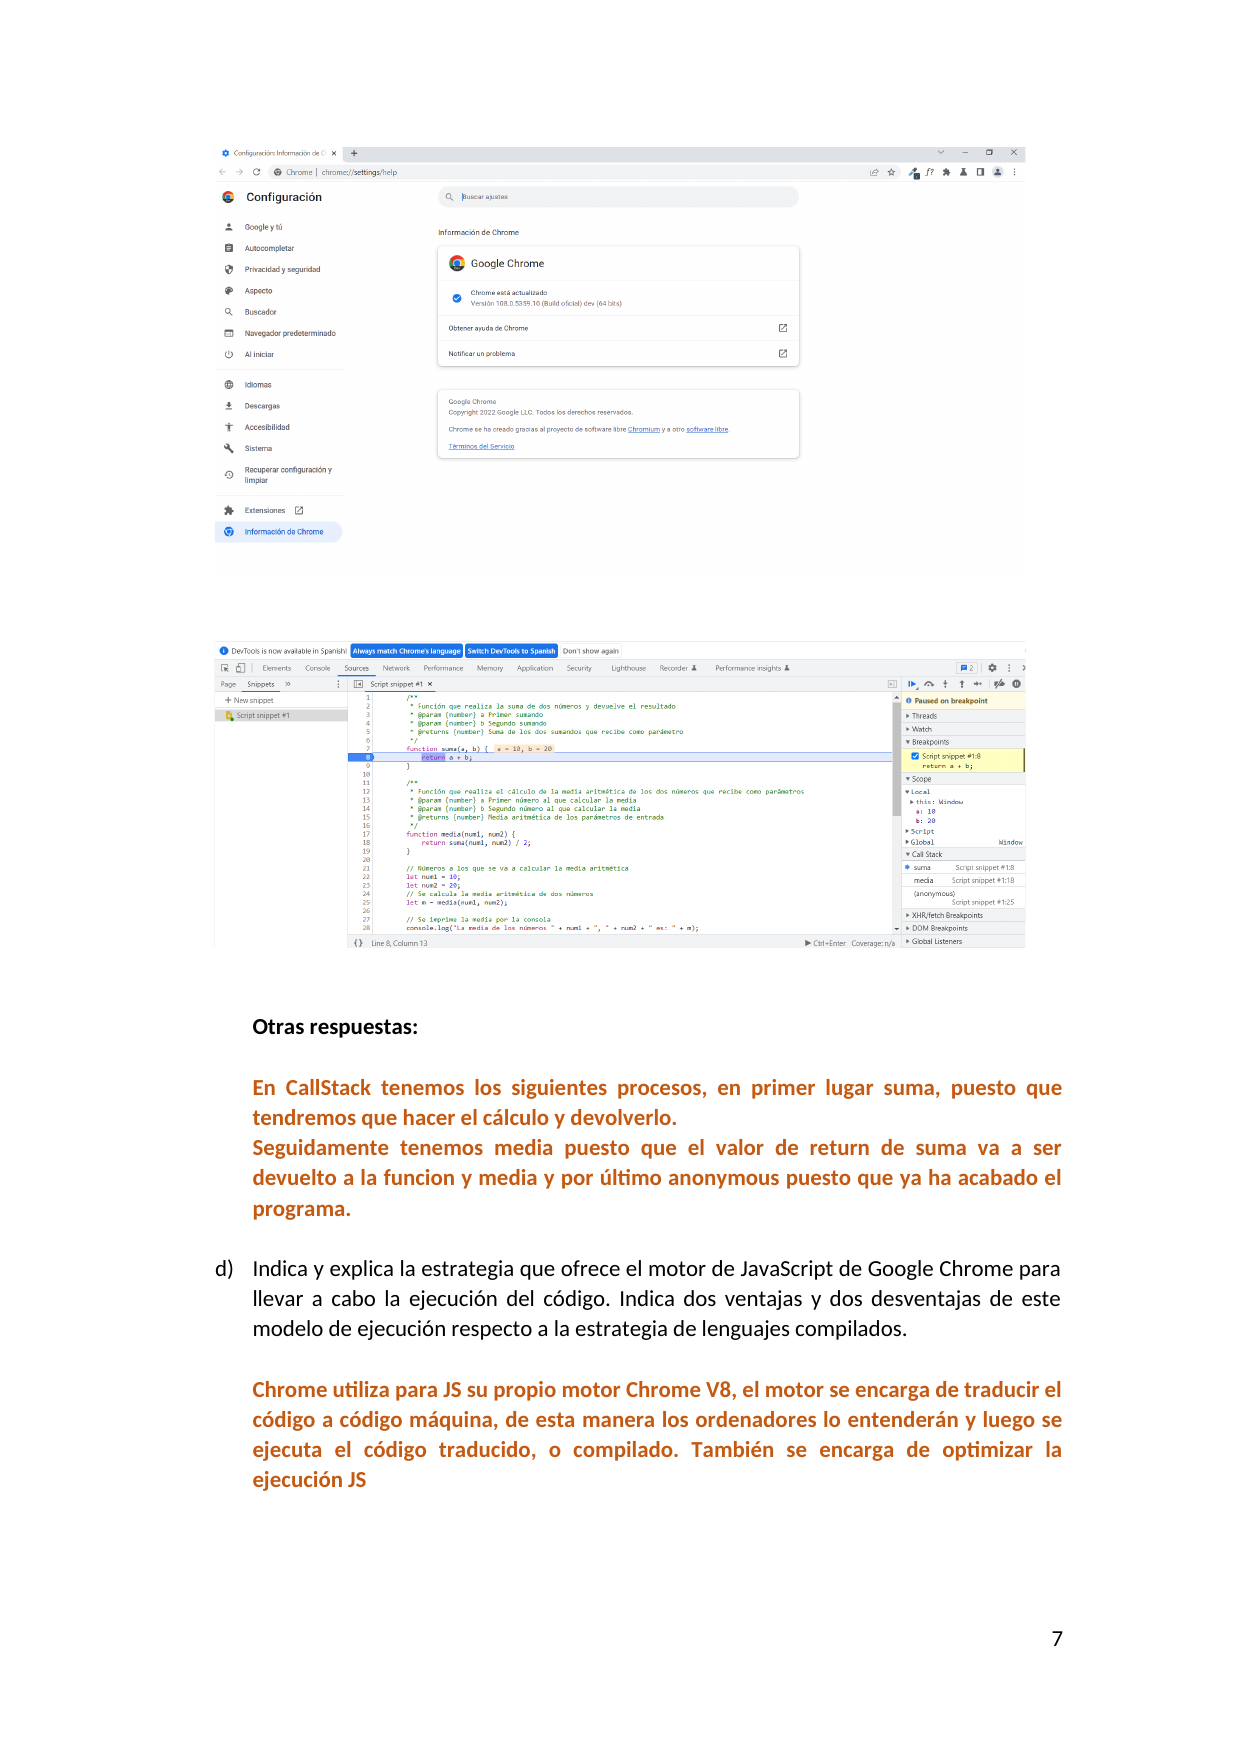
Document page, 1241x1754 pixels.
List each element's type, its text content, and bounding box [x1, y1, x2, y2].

list Indica y explica la estrategia que ofrece el motor de JavaScript de Google Chrome para llevar a cabo la ejecución del código. Indica dos ventajas y dos desventajas de este modelo de ejecución respecto a la estrategia de lenguajes compilados. [215, 1254, 1063, 1343]
list Seguidamente tenemos media puesto que el valor de return de suma va a ser devuelto a la funcion y media y por último anonymous puesto que ya ha acabado el programa. [252, 1133, 1063, 1222]
picture [214, 147, 1026, 578]
list En CallStack tenemos los siguientes procesos, en primer lugar suma, puesto que tendremos que hacer el cálculo y devolverlo. [252, 1073, 1063, 1131]
list Chrome utiliza para JS su propio motor Chrome V8, el motor se encarga de traducir el código a código máquina, de esta manera los ordenadores lo entenderán y luego se ejecuta el código traducido, o compilado. También se encarga de optimizar la ejecución JS [252, 1375, 1063, 1494]
picture [214, 640, 1026, 948]
list Otras respuestas: [252, 1012, 1063, 1041]
